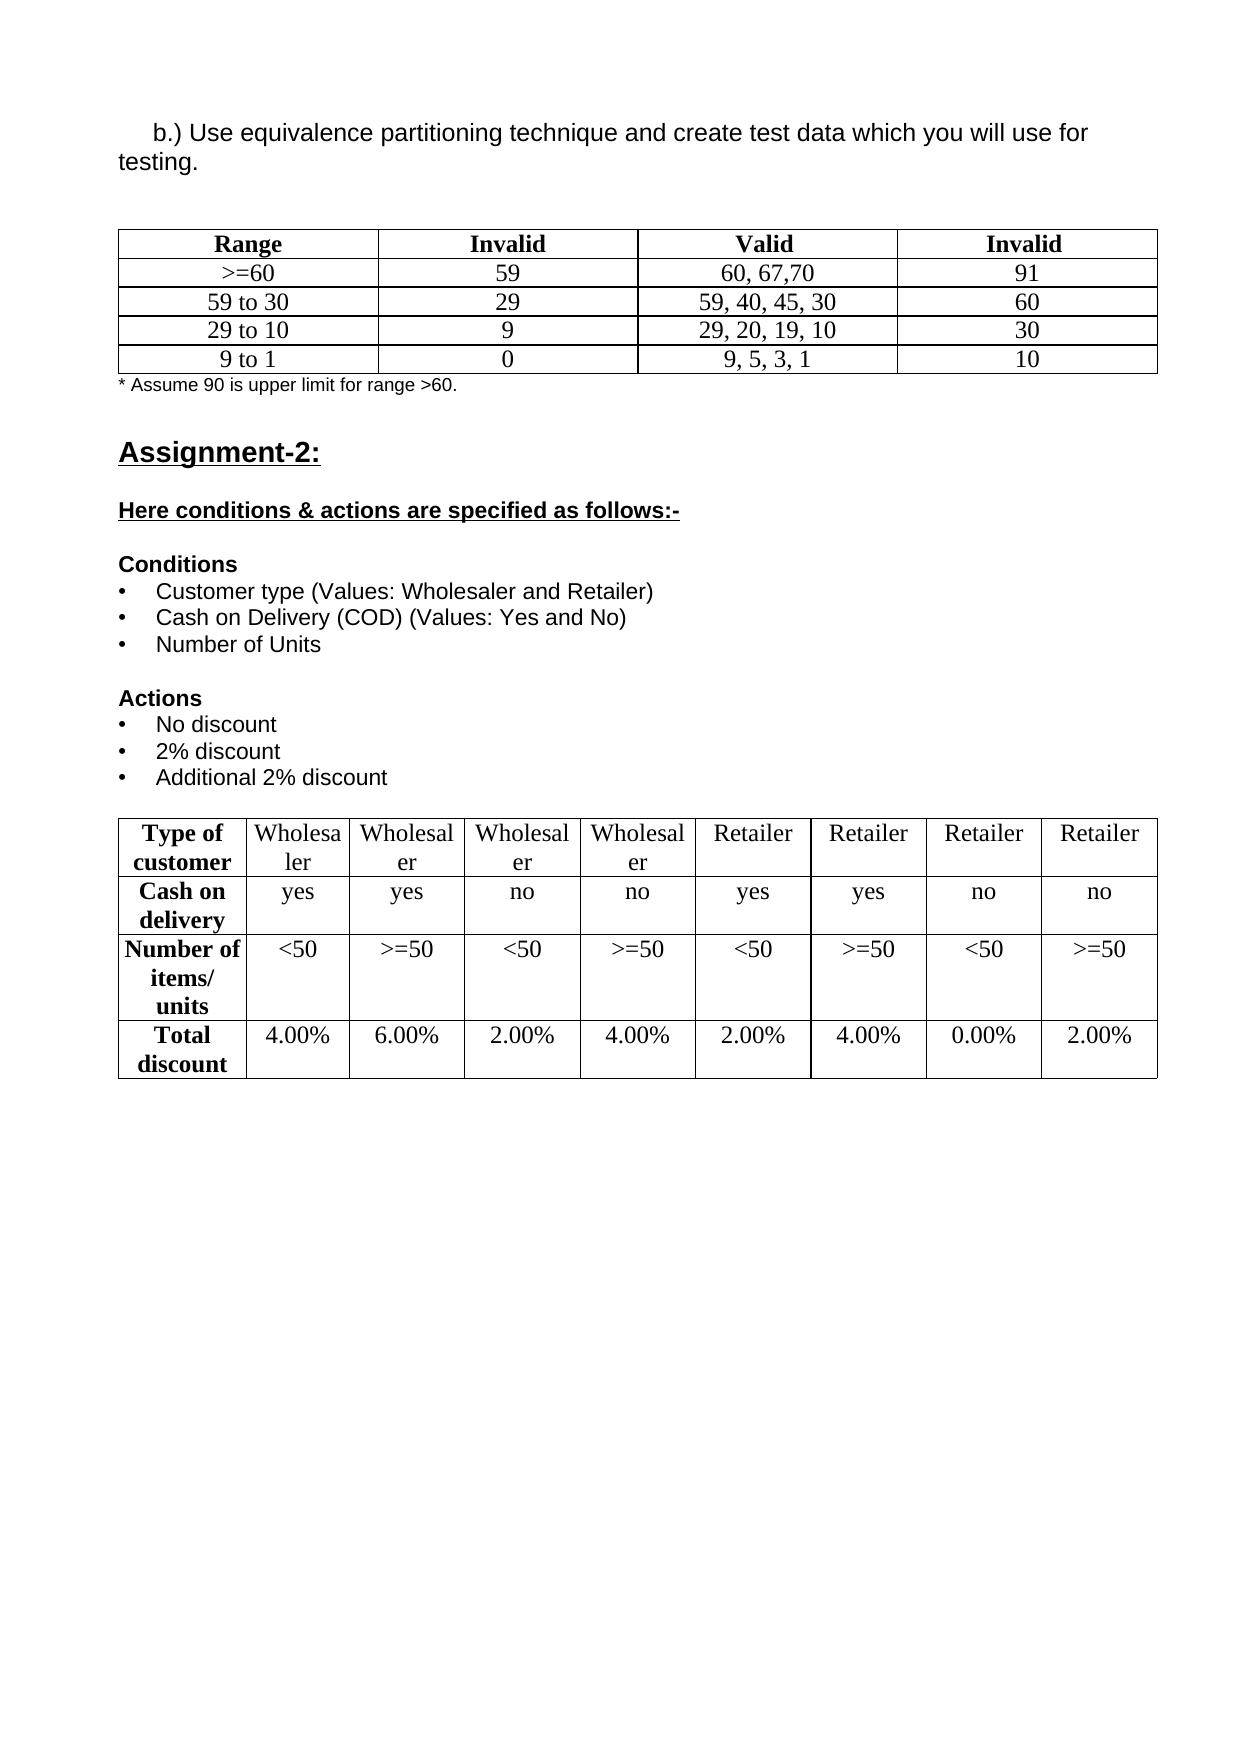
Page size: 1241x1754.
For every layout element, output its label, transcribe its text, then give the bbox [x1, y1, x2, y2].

table_cell 29 [379, 288, 637, 315]
table_cell no [465, 877, 580, 934]
table_cell 60, 67,70 [639, 259, 897, 286]
table_cell 60 [898, 288, 1157, 315]
table_header Wholesaler [581, 819, 695, 876]
table_cell 2.00% [465, 1021, 580, 1078]
table_header Invalid [379, 230, 637, 258]
table_header Valid [639, 230, 897, 258]
table_header Retailer [696, 819, 810, 876]
table_cell no [581, 877, 695, 934]
table_cell >=50 [581, 935, 695, 1020]
table_cell no [927, 877, 1041, 934]
table_cell Total discount [119, 1021, 246, 1078]
table_cell Number of items/ units [119, 935, 246, 1020]
table_cell >=50 [350, 935, 464, 1020]
text Here conditions & actions are specified as follows:- [118, 497, 1122, 523]
table_header Invalid [898, 230, 1157, 258]
table_cell 29, 20, 19, 10 [639, 317, 897, 344]
table_cell yes [247, 877, 349, 934]
text Assignment-2: [118, 436, 1122, 469]
table_header Type of customer [119, 819, 246, 876]
table_cell 91 [898, 259, 1157, 286]
table_cell yes [812, 877, 926, 934]
list Customer type (Values: Wholesaler and Retailer) [81, 578, 1122, 604]
table_header Retailer [927, 819, 1041, 876]
table_cell 59 to 30 [119, 288, 378, 315]
table_cell yes [350, 877, 464, 934]
table_header Wholesaler [465, 819, 580, 876]
table_cell 2.00% [1042, 1021, 1157, 1078]
table_cell 4.00% [812, 1021, 926, 1078]
table_cell 9 [379, 317, 637, 344]
table_cell 30 [898, 317, 1157, 344]
text Actions [118, 685, 1122, 711]
table_cell <50 [927, 935, 1041, 1020]
table_cell Cash on delivery [119, 877, 246, 934]
table_cell >=50 [812, 935, 926, 1020]
list Number of Units [81, 631, 1122, 657]
table_cell <50 [247, 935, 349, 1020]
table_header Retailer [1042, 819, 1157, 876]
table_header Wholesaler [247, 819, 349, 876]
list Cash on Delivery (COD) (Values: Yes and No) [81, 604, 1122, 631]
table_cell >=50 [1042, 935, 1157, 1020]
list 2% discount [81, 738, 1122, 764]
table_header Wholesaler [350, 819, 464, 876]
text * Assume 90 is upper limit for range >60. [118, 374, 1122, 423]
text Conditions [118, 551, 1122, 578]
table_cell >=60 [119, 259, 378, 286]
table_cell 59 [379, 259, 637, 286]
table_header Retailer [812, 819, 926, 876]
table_cell <50 [465, 935, 580, 1020]
table_cell 2.00% [696, 1021, 810, 1078]
table_cell 59, 40, 45, 30 [639, 288, 897, 315]
list Additional 2% discount [81, 764, 1122, 790]
table_cell <50 [696, 935, 810, 1020]
table_cell 0 [379, 346, 637, 373]
table_cell 9, 5, 3, 1 [639, 346, 897, 373]
list No discount [81, 711, 1122, 738]
text b.) Use equivalence partitioning technique and create test data which you will use for testing. [118, 118, 1122, 176]
table_cell 4.00% [247, 1021, 349, 1078]
table_cell 9 to 1 [119, 346, 378, 373]
table_cell 0.00% [927, 1021, 1041, 1078]
table_cell 10 [898, 346, 1157, 373]
table_cell 4.00% [581, 1021, 695, 1078]
table_cell 29 to 10 [119, 317, 378, 344]
table_cell yes [696, 877, 810, 934]
table_cell 6.00% [350, 1021, 464, 1078]
table_cell no [1042, 877, 1157, 934]
table_header Range [119, 230, 378, 258]
